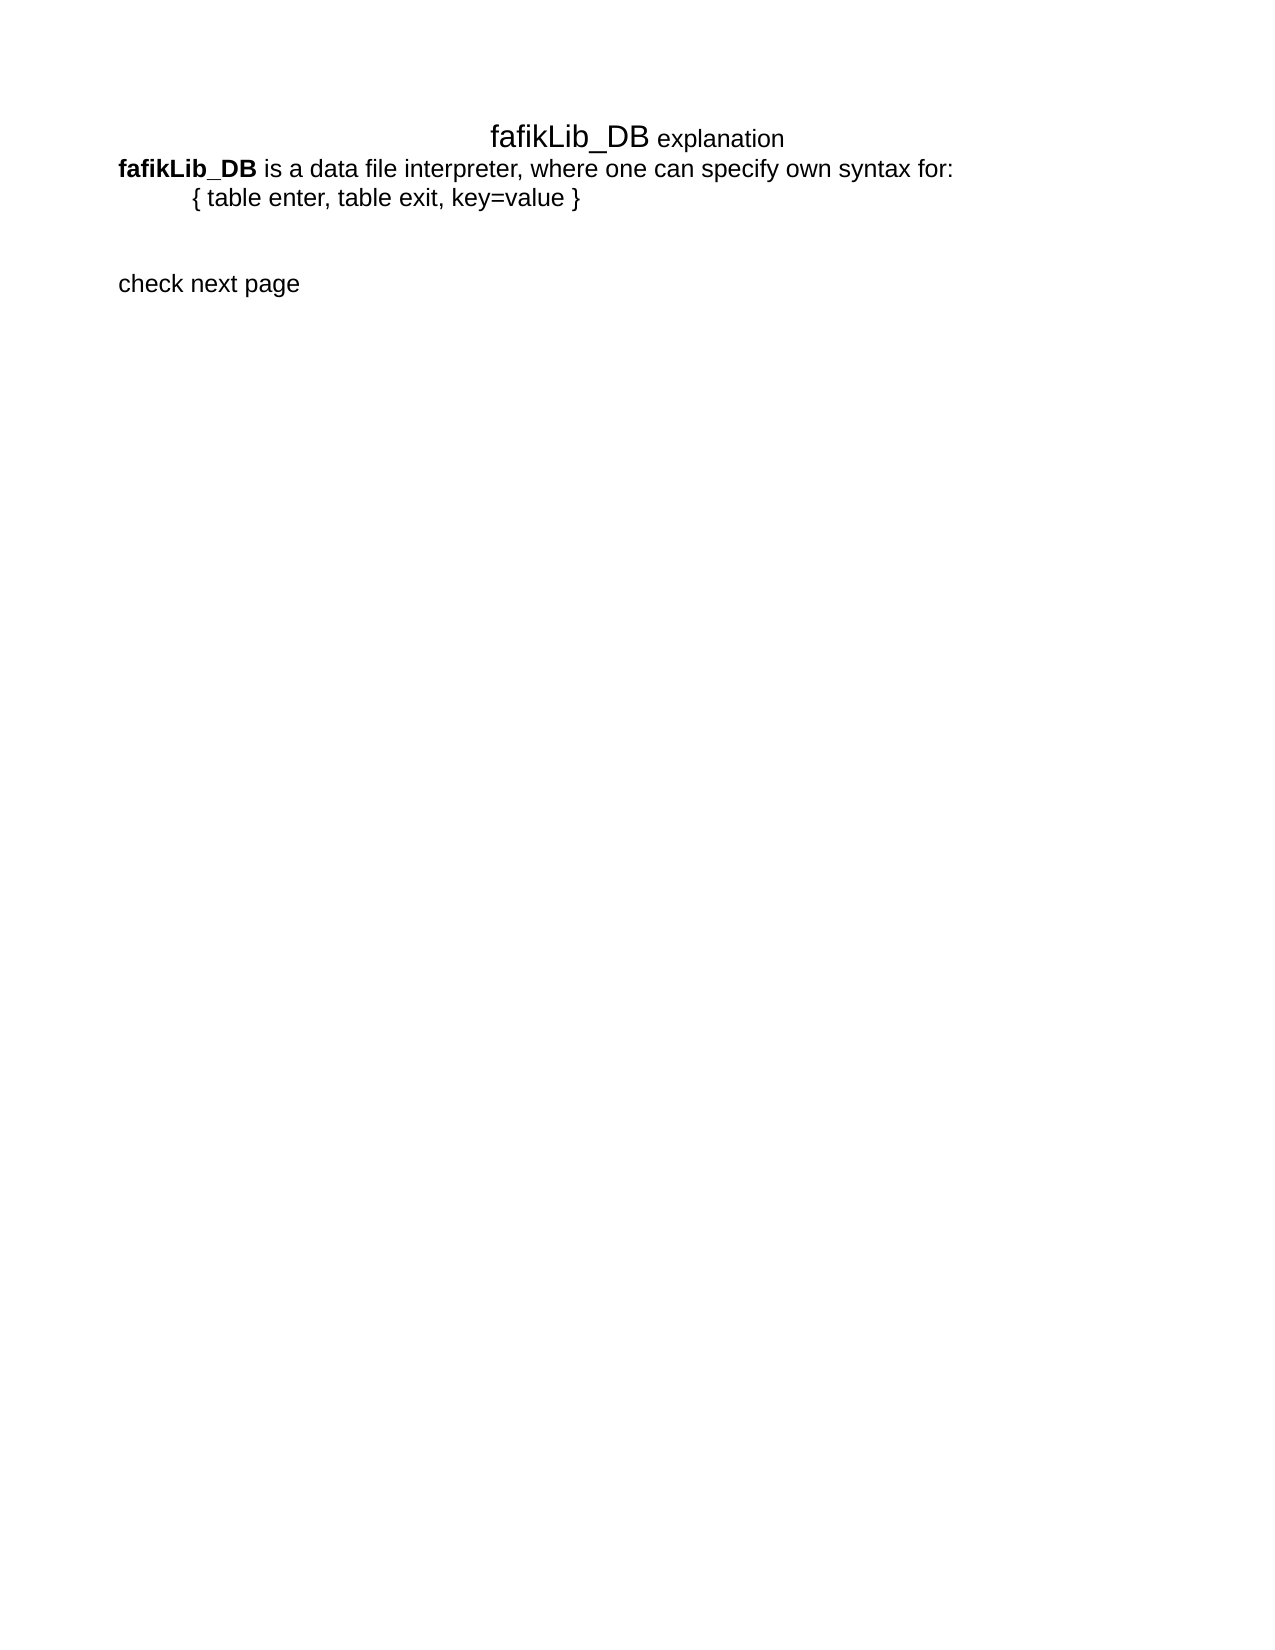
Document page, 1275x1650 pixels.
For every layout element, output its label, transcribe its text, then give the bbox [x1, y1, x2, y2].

text fafikLib_DB explanation [118, 118, 1157, 154]
text check next page [118, 269, 1157, 298]
text fafikLib_DB is a data file interpreter, where one can specify own syntax for: [118, 154, 1157, 183]
text { table enter, table exit, key=value } [118, 183, 1157, 212]
